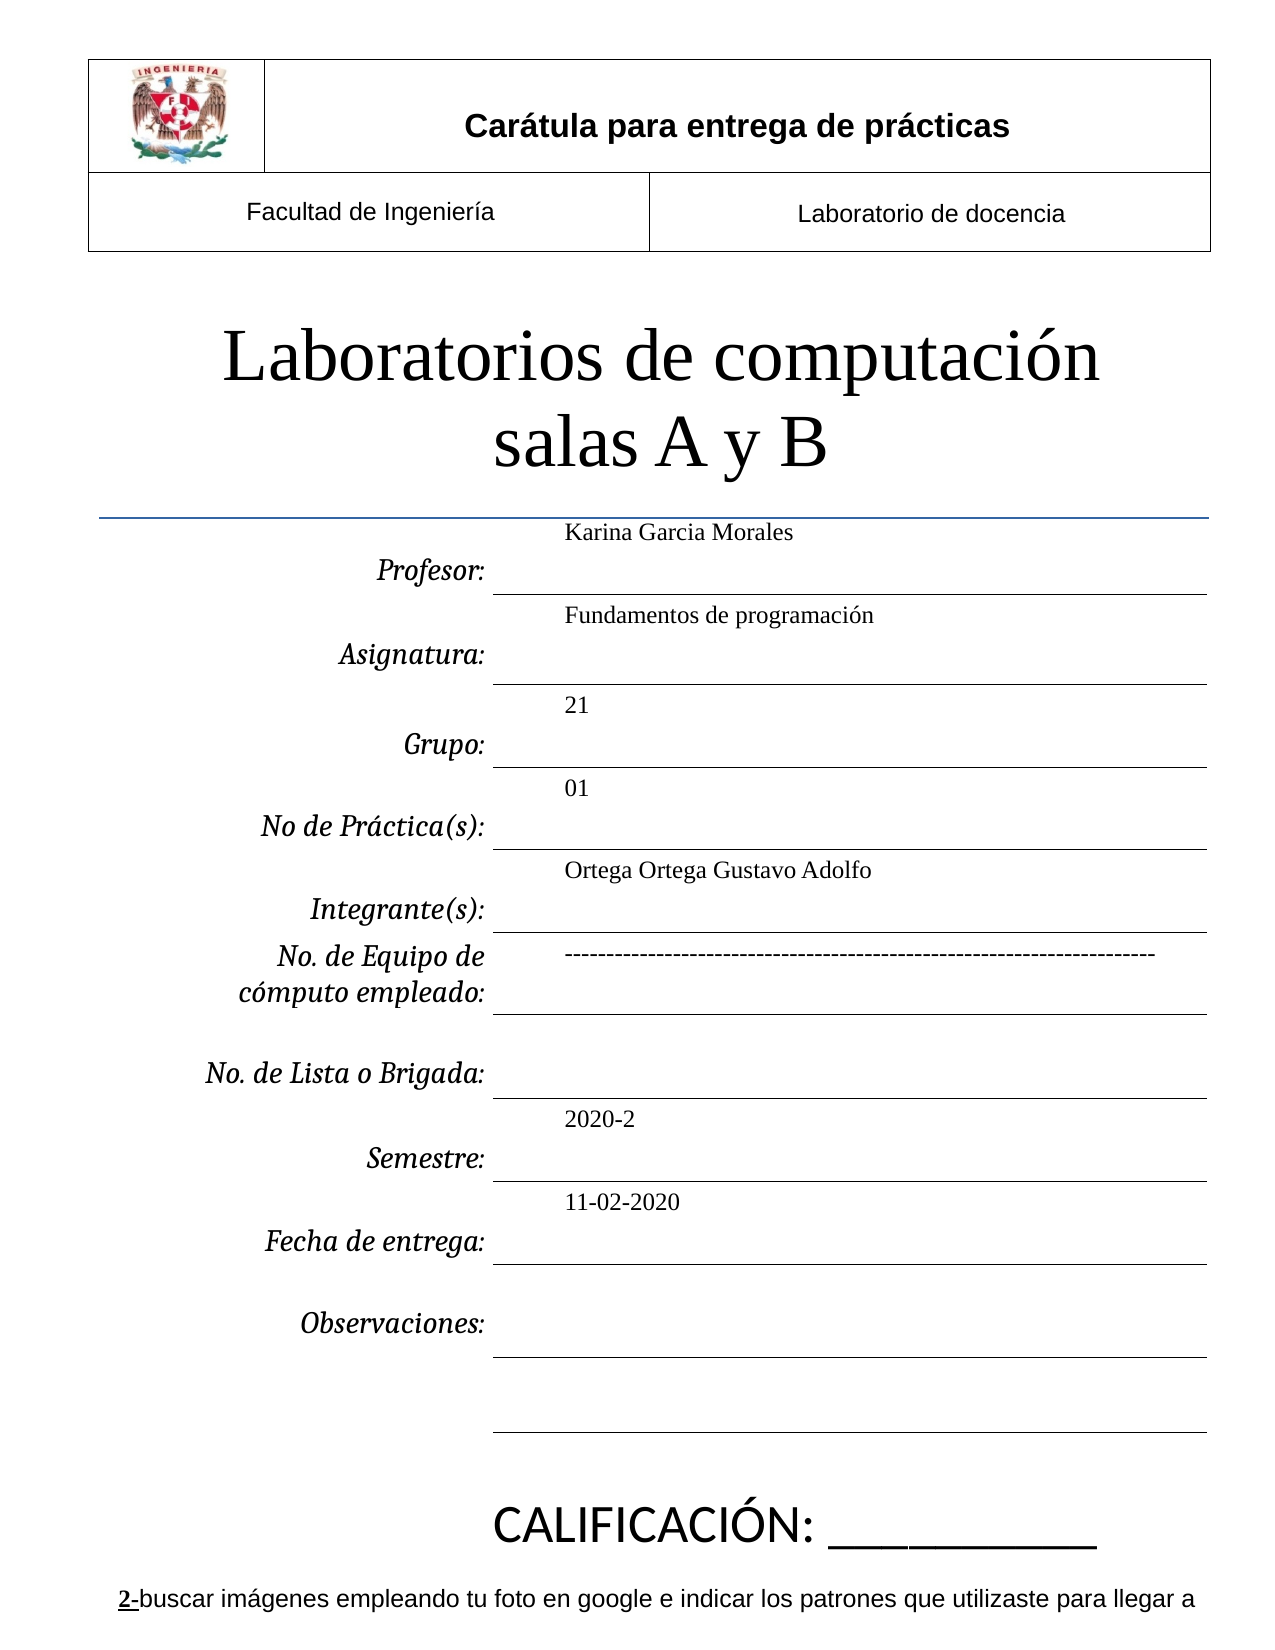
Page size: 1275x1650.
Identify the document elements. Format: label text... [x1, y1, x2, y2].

table_header Karina Garcia Morales [493, 519, 1207, 594]
text 2-buscar imágenes empleando tu foto en google e indicar los patrones que utilizaste para llegar a [118, 1584, 1205, 1613]
table_cell Grupo: [118, 684, 493, 766]
table_header [493, 511, 1207, 517]
table_cell Ortega Ortega Gustavo Adolfo [493, 850, 1207, 932]
table_cell No de Práctica(s): [118, 766, 493, 849]
table_cell Laboratorio de docencia [650, 173, 1210, 251]
table_cell [493, 1015, 1207, 1098]
table_cell Facultad de Ingeniería [89, 173, 649, 251]
text Laboratorios de computación [118, 310, 1205, 396]
table_cell Fundamentos de programación [493, 595, 1207, 684]
table_cell Asignatura: [118, 594, 493, 684]
table_header [118, 511, 493, 517]
table_cell 01 [493, 768, 1207, 849]
table_cell Fecha de entrega: [118, 1181, 493, 1263]
table_cell No. de Equipo de cómputo empleado: [118, 932, 493, 1013]
table_cell 11-02-2020 [493, 1182, 1207, 1263]
text CALIFICACIÓN: __________ [118, 1489, 1205, 1556]
table_cell [493, 1358, 1207, 1432]
table_cell 2020-2 [493, 1099, 1207, 1181]
table_cell 21 [493, 685, 1207, 766]
text salas A y B [118, 396, 1205, 482]
table_header Profesor: [118, 519, 493, 594]
table_cell [118, 1357, 493, 1432]
table_cell No. de Lista o Brigada: [118, 1014, 493, 1098]
table_cell Observaciones: [118, 1264, 493, 1357]
table_header [89, 60, 264, 172]
table_cell [493, 1265, 1207, 1357]
table_cell ----------------------------------------------------------------------- [493, 933, 1207, 1013]
table_cell Semestre: [118, 1098, 493, 1181]
table_cell Integrante(s): [118, 849, 493, 932]
table_header Carátula para entrega de prácticas [265, 60, 1210, 172]
